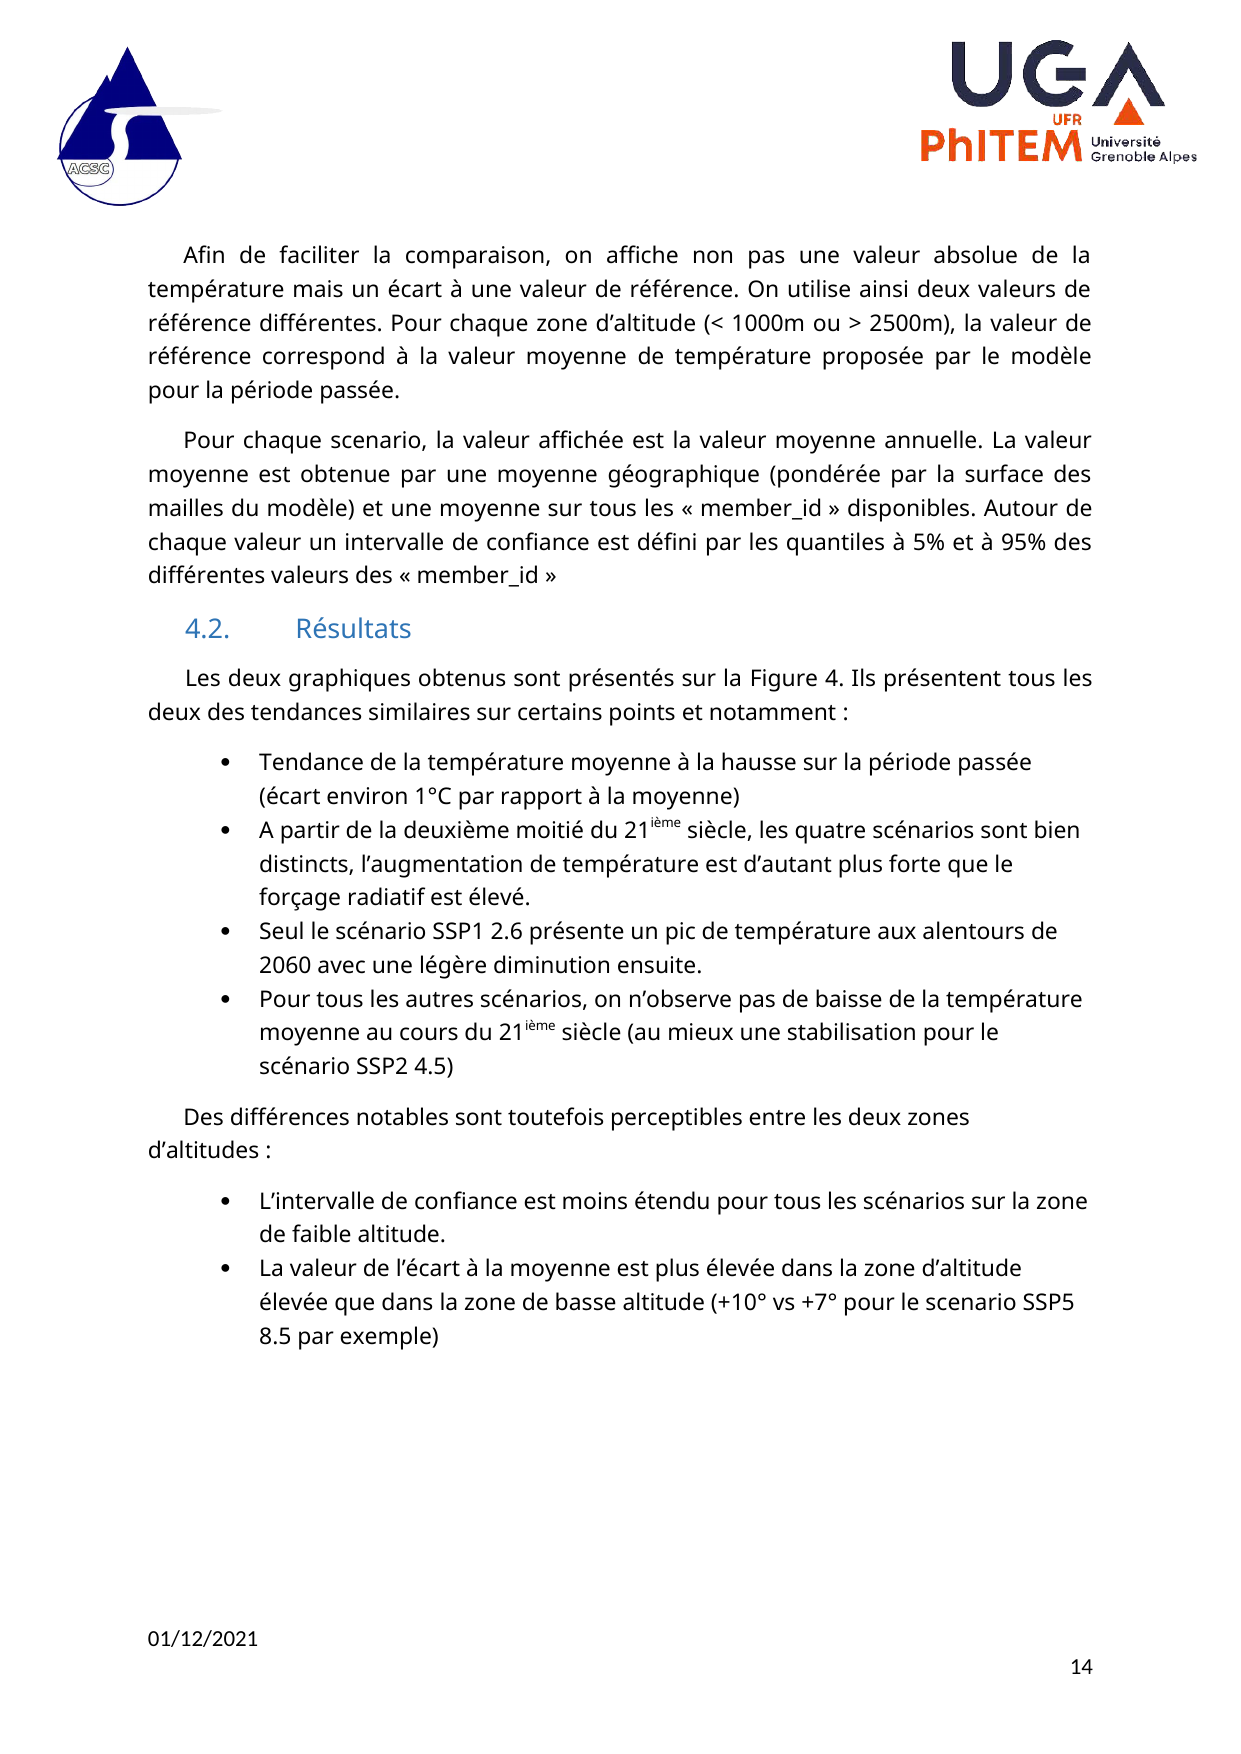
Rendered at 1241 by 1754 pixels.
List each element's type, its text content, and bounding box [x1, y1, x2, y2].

list A partir de la deuxième moitié du 21ième siècle, les quatre scénarios sont bien distincts, l’augmentation de température est d’autant plus forte que le forçage radiatif est élevé. [221, 814, 1093, 912]
subtitle Résultats [185, 610, 1093, 647]
list La valeur de l’écart à la moyenne est plus élevée dans la zone d’altitude élevée que dans la zone de basse altitude (+10° vs +7° pour le scenario SSP5 8.5 par exemple) [221, 1252, 1093, 1351]
list Tendance de la température moyenne à la hausse sur la période passée (écart environ 1°C par rapport à la moyenne) [221, 746, 1093, 811]
picture [921, 40, 1197, 164]
text Des différences notables sont toutefois perceptibles entre les deux zones d’altitudes : [148, 1100, 1093, 1165]
list Pour tous les autres scénarios, on n’observe pas de baisse de la température moyenne au cours du 21ième siècle (au mieux une stabilisation pour le scénario SSP2 4.5) [221, 982, 1093, 1081]
list Seul le scénario SSP1 2.6 présente un pic de température aux alentours de 2060 avec une légère diminution ensuite. [221, 915, 1093, 980]
text Pour chaque scenario, la valeur affichée est la valeur moyenne annuelle. La valeur moyenne est obtenue par une moyenne géographique (pondérée par la surface des mailles du modèle) et une moyenne sur tous les « member_id » disponibles. Autour de chaque valeur un intervalle de confiance est défini par les quantiles à 5% et à 95% des différentes valeurs des « member_id » [148, 424, 1093, 591]
text Afin de faciliter la comparaison, on affiche non pas une valeur absolue de la température mais un écart à une valeur de référence. On utilise ainsi deux valeurs de référence différentes. Pour chaque zone d’altitude (< 1000m ou > 2500m), la valeur de référence correspond à la valeur moyenne de température proposée par le modèle pour la période passée. [148, 239, 1093, 405]
picture [43, 40, 227, 224]
text Les deux graphiques obtenus sont présentés sur la Figure 4. Ils présentent tous les deux des tendances similaires sur certains points et notamment : [148, 662, 1093, 727]
list L’intervalle de confiance est moins étendu pour tous les scénarios sur la zone de faible altitude. [221, 1184, 1093, 1249]
